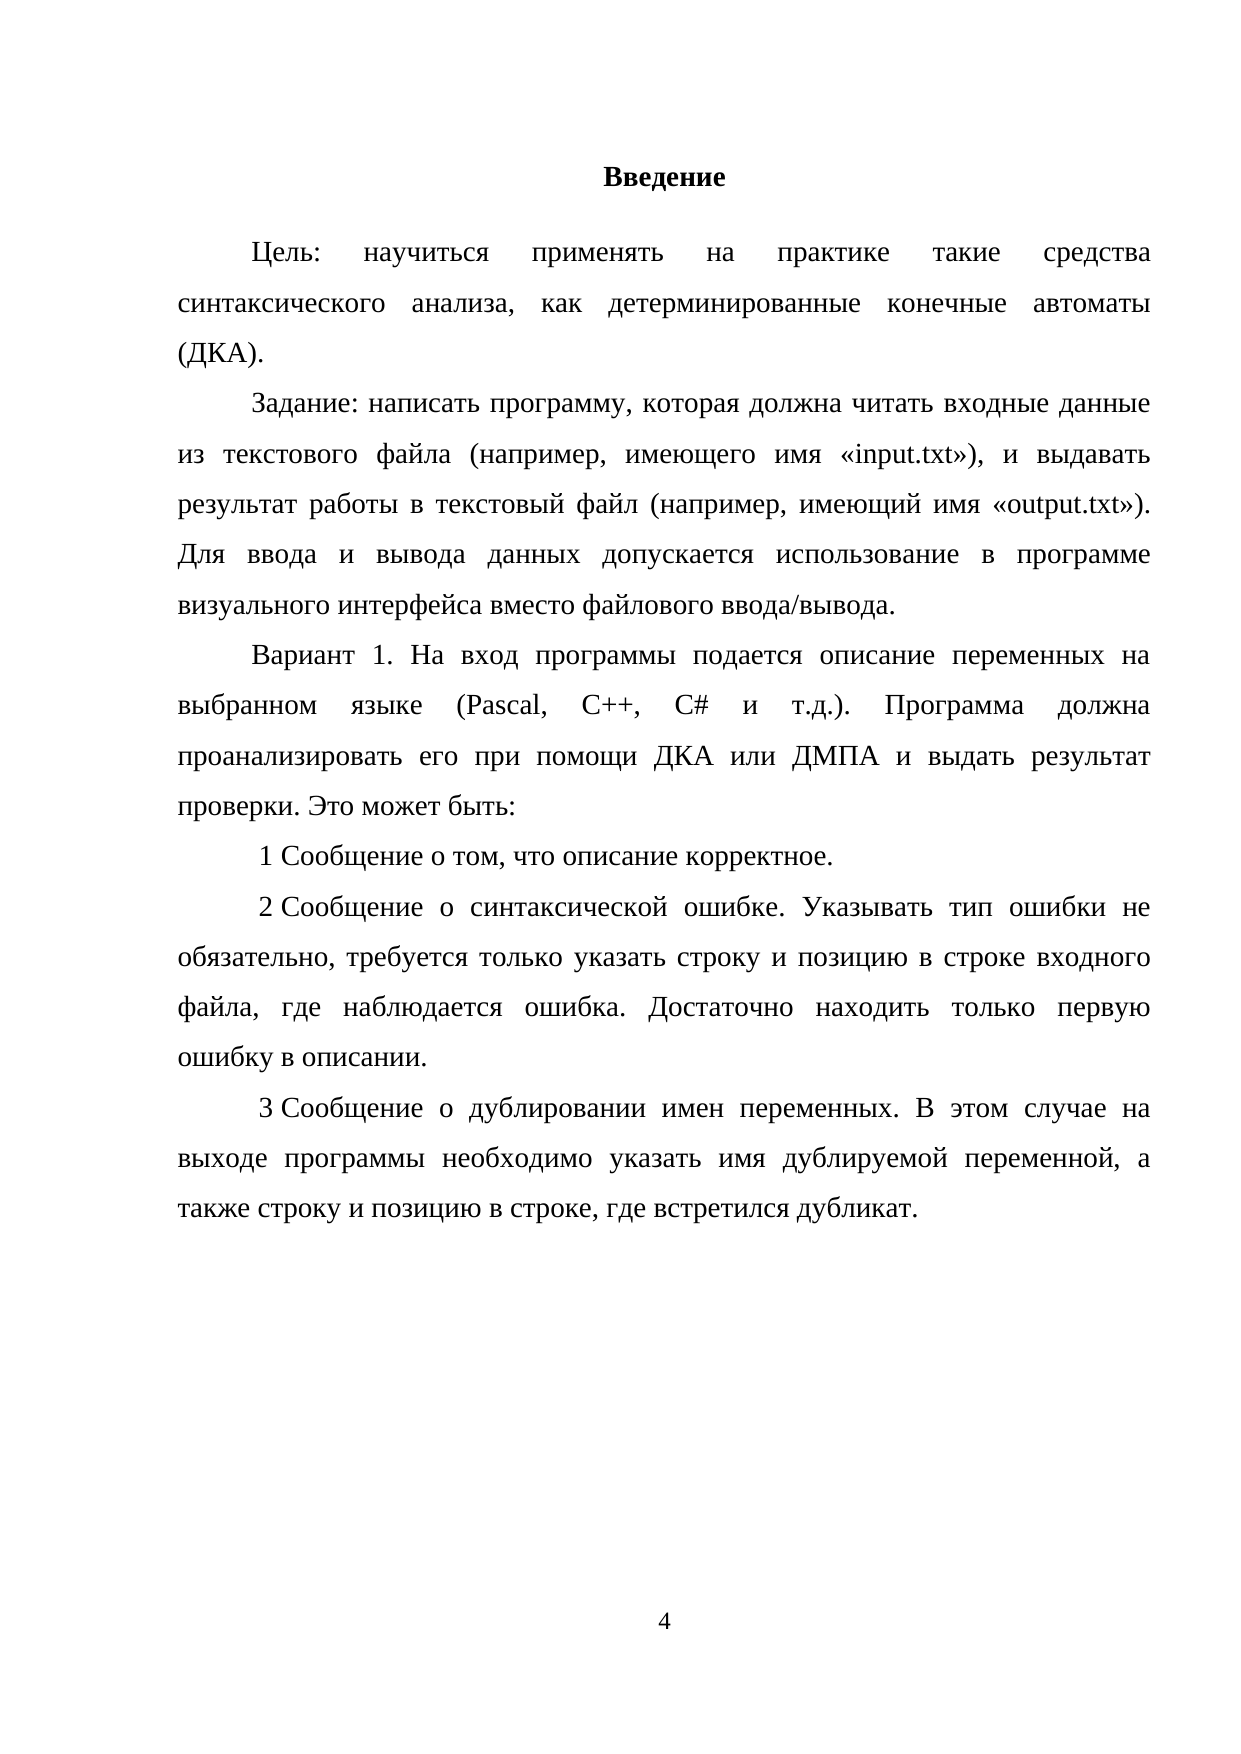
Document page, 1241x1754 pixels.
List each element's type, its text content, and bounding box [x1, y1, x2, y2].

text Вариант 1. На вход программы подается описание переменных на выбранном языке (Pascal, C++, C# и т.д.). Программа должна проанализировать его при помощи ДКА или ДМПА и выдать результат проверки. Это может быть: [177, 637, 1152, 822]
list Сообщение о синтаксической ошибке. Указывать тип ошибки не обязательно, требуется только указать строку и позицию в строке входного файла, где наблюдается ошибка. Достаточно находить только первую ошибку в описании. [177, 889, 1152, 1073]
text Цель: научиться применять на практике такие средства синтаксического анализа, как детерминированные конечные автоматы (ДКА). [177, 234, 1152, 369]
list Сообщение о том, что описание корректное. [177, 838, 1152, 872]
list Сообщение о дублировании имен переменных. В этом случае на выходе программы необходимо указать имя дублируемой переменной, а также строку и позицию в строке, где встретился дубликат. [177, 1090, 1152, 1224]
text Задание: написать программу, которая должна читать входные данные из текстового файла (например, имеющего имя «input.txt»), и выдавать результат работы в текстовый файл (например, имеющий имя «output.txt»). Для ввода и вывода данных допускается использование в программе визуального интерфейса вместо файлового ввода/вывода. [177, 386, 1152, 620]
subtitle Введение [177, 159, 1152, 193]
